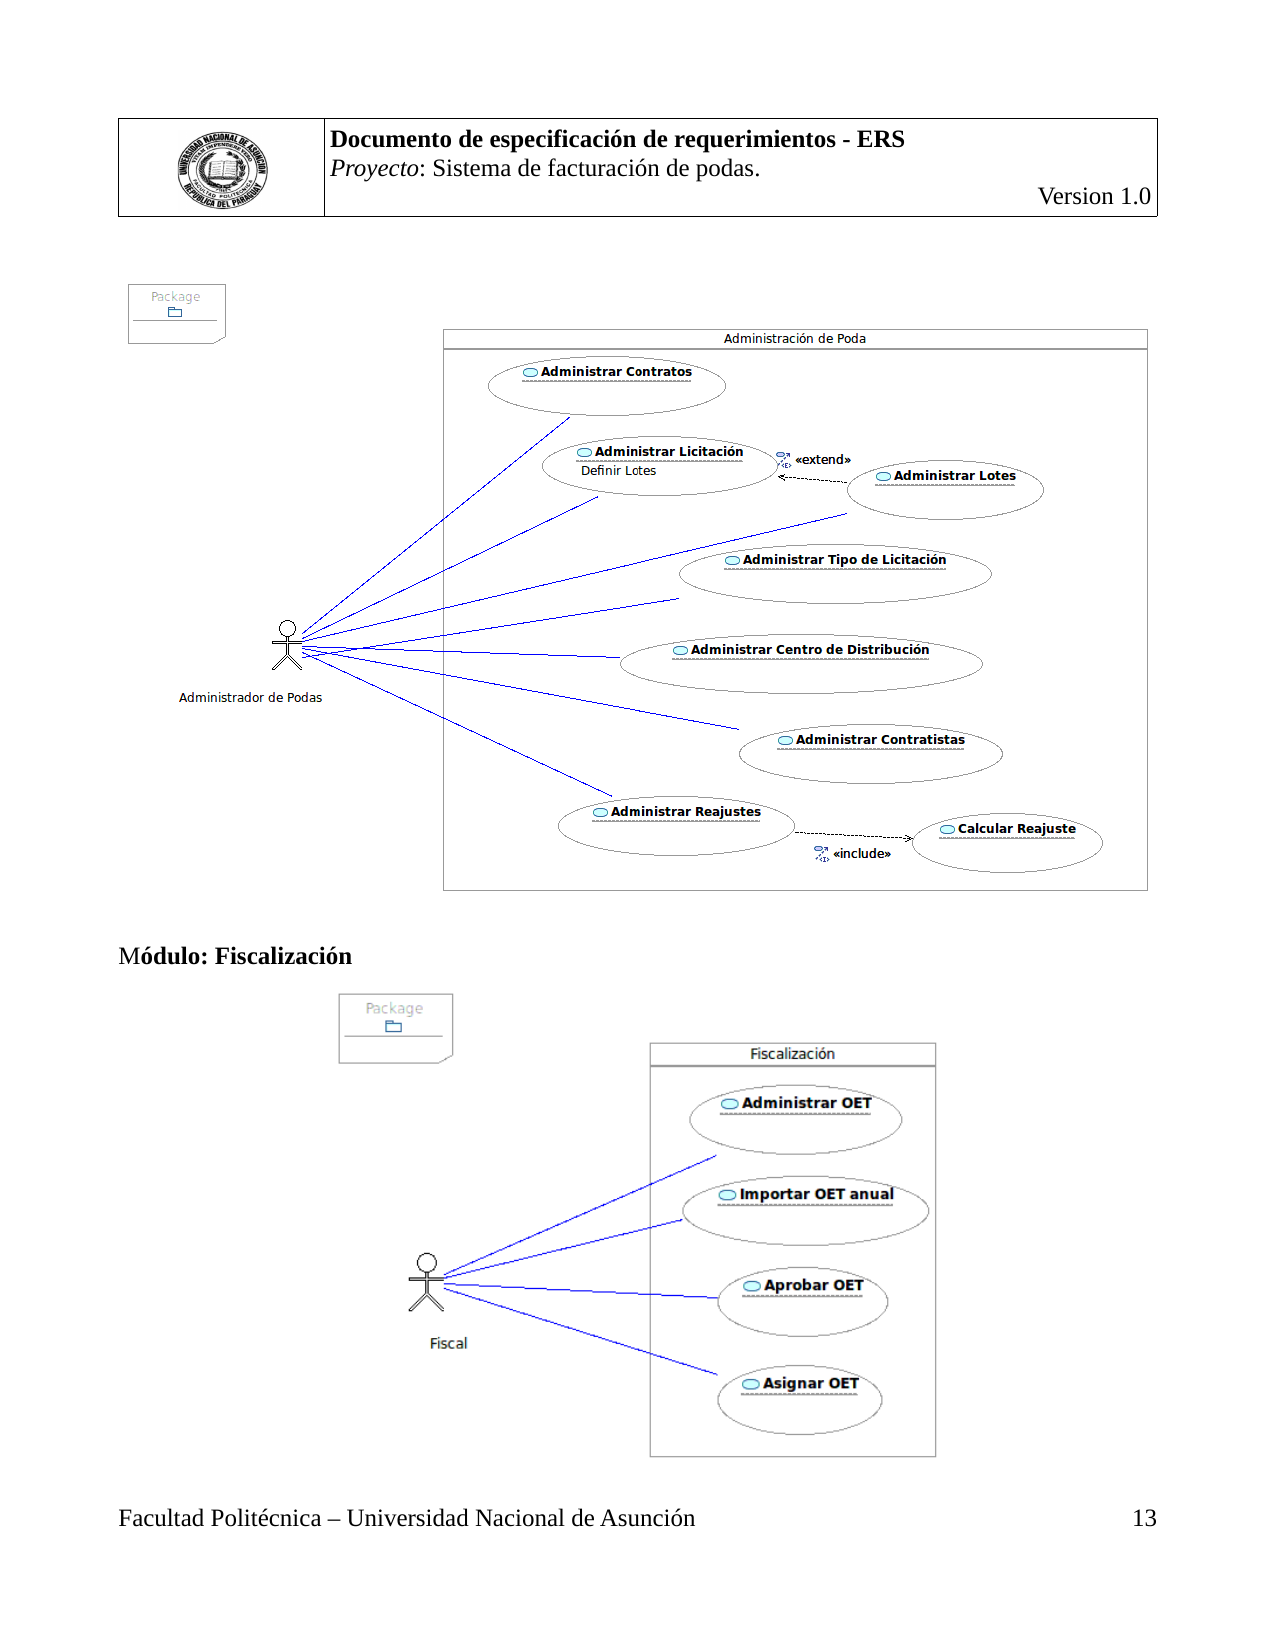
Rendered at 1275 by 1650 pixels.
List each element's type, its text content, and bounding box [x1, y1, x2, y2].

text Módulo: Fiscalización [118, 941, 1157, 970]
picture [177, 130, 271, 213]
picture [118, 274, 1157, 900]
picture [327, 982, 948, 1469]
